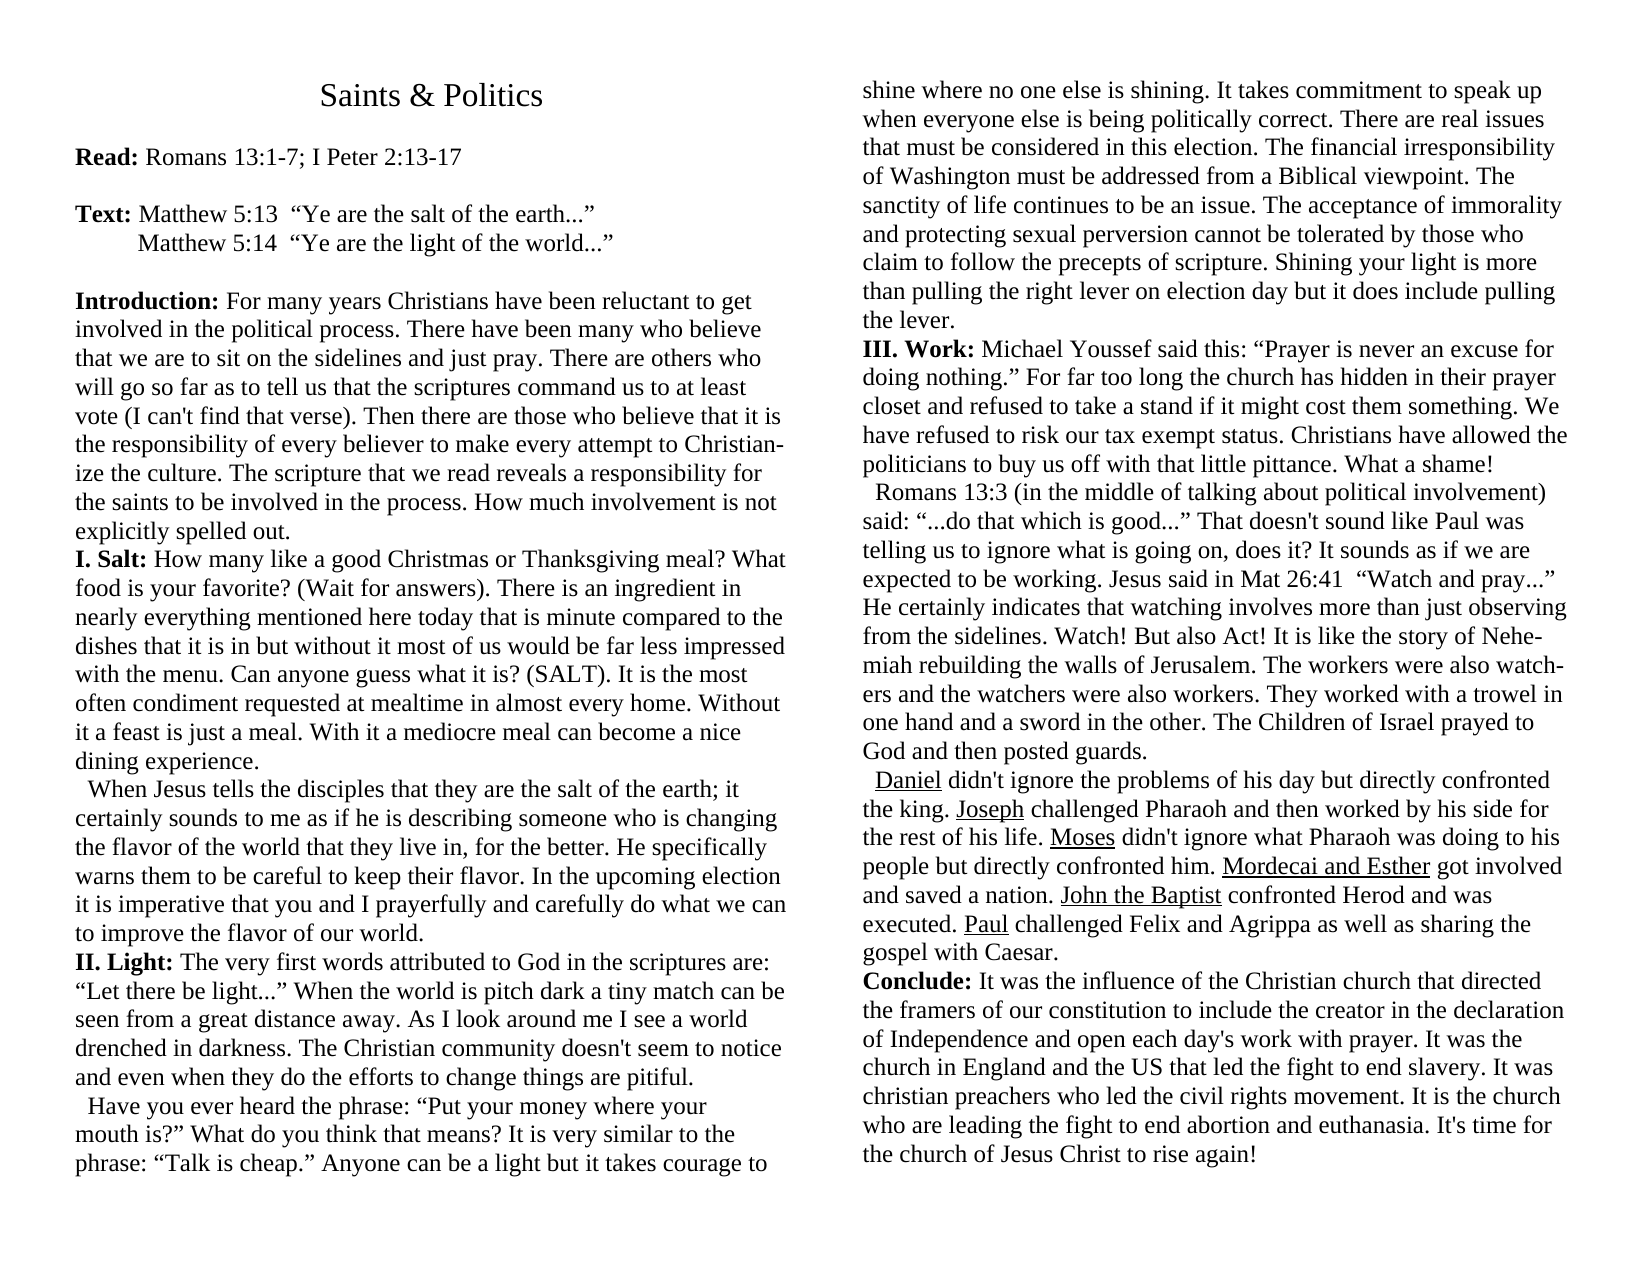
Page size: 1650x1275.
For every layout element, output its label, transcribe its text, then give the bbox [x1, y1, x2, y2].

text telling us to ignore what is going on, does it? It sounds as if we are [862, 535, 1575, 564]
text Romans 13:3 (in the middle of talking about political involvement) [862, 477, 1575, 506]
text shine where no one else is shining. It takes commitment to speak up when everyone else is being politically correct. There are real issues that must be considered in this election. The financial irresponsibility of Washington must be addressed from a Biblical viewpoint. The sanctity of life continues to be an issue. The acceptance of immorality and protecting sexual perversion cannot be tolerated by those who claim to follow the precepts of scripture. Shining your light is more than pulling the right lever on election day but it does include pulling the lever. [862, 75, 1575, 334]
text Text: Matthew 5:13 “Ye are the salt of the earth...” [75, 199, 787, 228]
text III. Work: Michael Youssef said this: “Prayer is never an excuse for doing nothing.” For far too long the church has hidden in their prayer closet and refused to take a stand if it might cost them something. We have refused to risk our tax exempt status. Christians have allowed the politicians to buy us off with that little pittance. What a shame! [862, 334, 1575, 477]
text and saved a nation. John the Baptist confronted Herod and was [862, 880, 1575, 909]
text the rest of his life. Moses didn't ignore what Pharaoh was doing to his [862, 822, 1575, 851]
text Conclude: It was the influence of the Christian church that directed [862, 966, 1575, 995]
text gospel with Caesar. [862, 937, 1575, 966]
text God and then posted guards. [862, 736, 1575, 765]
subtitle I. Salt: How many like a good Christmas or Thanksgiving meal? What food is your favorite? (Wait for answers). There is an ingredient in nearly everything mentioned here today that is minute compared to the dishes that it is in but without it most of us would be far less impressed with the menu. Can anyone guess what it is? (SALT). It is the most often condiment requested at mealtime in almost every home. Without it a feast is just a meal. With it a mediocre meal can become a nice dining experience. [75, 544, 787, 774]
text people but directly confronted him. Mordecai and Esther got involved [862, 851, 1575, 880]
text of Independence and open each day's work with prayer. It was the [862, 1024, 1575, 1052]
text mouth is?” What do you think that means? It is very similar to the phrase: “Talk is cheap.” Anyone can be a light but it takes courage to [75, 1119, 787, 1177]
text who are leading the fight to end abortion and euthanasia. It's time for [862, 1110, 1575, 1139]
subtitle When Jesus tells the disciples that they are the salt of the earth; it certainly sounds to me as if he is describing someone who is changing the flavor of the world that they live in, for the better. He specifically warns them to be careful to keep their flavor. In the upcoming election it is imperative that you and I prayerfully and carefully do what we can to improve the flavor of our world. [75, 774, 787, 947]
text Daniel didn't ignore the problems of his day but directly confronted [862, 765, 1575, 794]
text church in England and the US that led the fight to end slavery. It was [862, 1052, 1575, 1081]
text II. Light: The very first words attributed to God in the scriptures are: “Let there be light...” When the world is pitch dark a tiny match can be seen from a great distance away. As I look around me I see a world drenched in darkness. The Christian community doesn't seem to notice and even when they do the efforts to change things are pitiful. [75, 947, 787, 1091]
text said: “...do that which is good...” That doesn't sound like Paul was [862, 506, 1575, 535]
text Have you ever heard the phrase: “Put your money where your [75, 1091, 787, 1119]
text He certainly indicates that watching involves more than just observing [862, 592, 1575, 621]
text expected to be working. Jesus said in Mat 26:41 “Watch and pray...” [862, 564, 1575, 592]
text Saints & Politics [75, 75, 787, 113]
text one hand and a sword in the other. The Children of Israel prayed to [862, 707, 1575, 736]
subtitle Introduction: For many years Christians have been reluctant to get involved in the political process. There have been many who believe that we are to sit on the sidelines and just pray. There are others who will go so far as to tell us that the scriptures command us to at least vote (I can't find that verse). Then there are those who believe that it is the responsibility of every believer to make every attempt to Christian-ize the culture. The scripture that we read reveals a responsibility for the saints to be involved in the process. How much involvement is not explicitly spelled out. [75, 286, 787, 544]
text Matthew 5:14 “Ye are the light of the world...” [75, 228, 787, 257]
text the king. Joseph challenged Pharaoh and then worked by his side for [862, 794, 1575, 822]
text the framers of our constitution to include the creator in the declaration [862, 995, 1575, 1024]
text christian preachers who led the civil rights movement. It is the church [862, 1081, 1575, 1110]
text executed. Paul challenged Felix and Agrippa as well as sharing the [862, 909, 1575, 937]
text miah rebuilding the walls of Jerusalem. The workers were also watch- [862, 650, 1575, 679]
text the church of Jesus Christ to rise again! [862, 1139, 1575, 1167]
text ers and the watchers were also workers. They worked with a trowel in [862, 679, 1575, 707]
text Read: Romans 13:1-7; I Peter 2:13-17 [75, 142, 787, 171]
text from the sidelines. Watch! But also Act! It is like the story of Nehe- [862, 621, 1575, 650]
